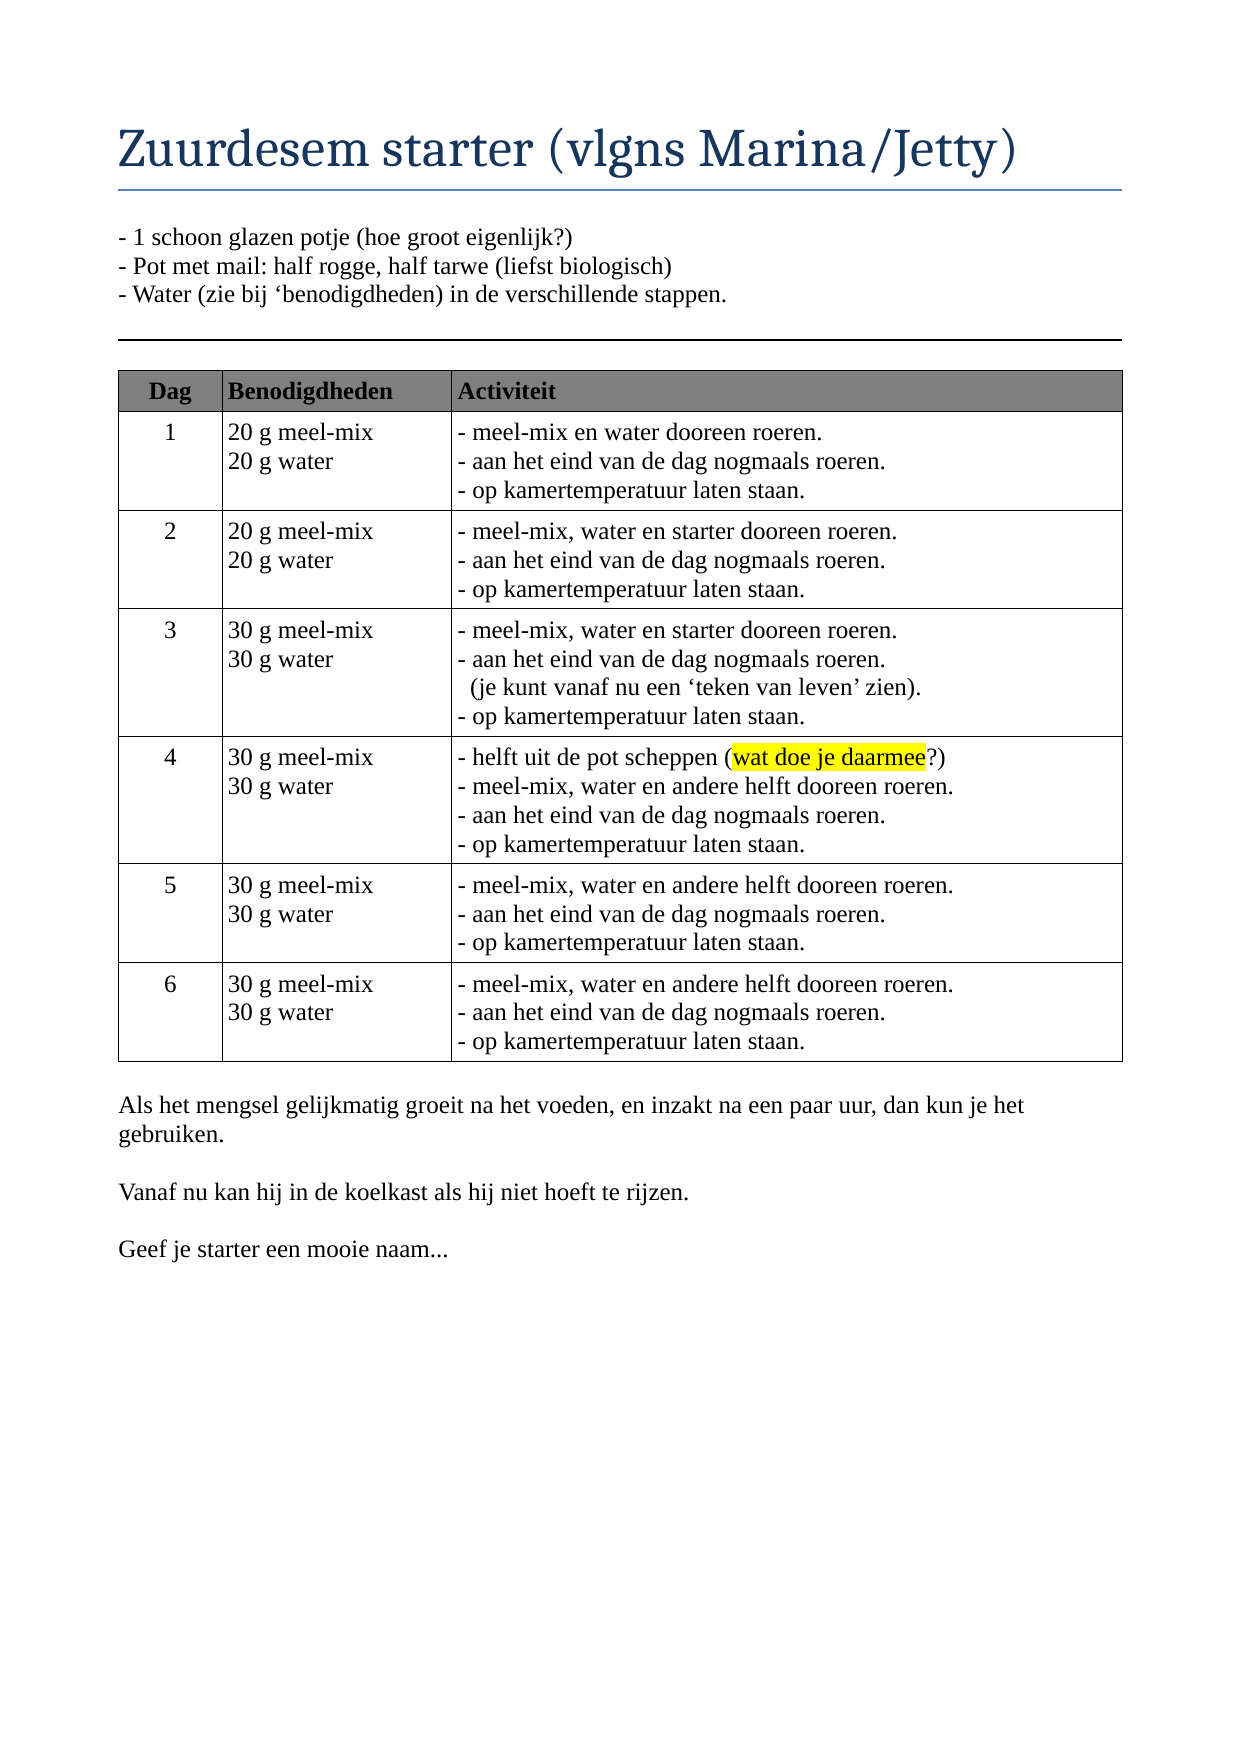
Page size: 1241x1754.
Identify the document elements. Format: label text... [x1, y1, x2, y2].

table_cell 30 g meel-mix 30 g water [223, 864, 451, 962]
table_cell - meel-mix, water en andere helft dooreen roeren. - aan het eind van de dag nogmaals roeren. - op kamertemperatuur laten staan. [452, 963, 1122, 1061]
table_cell - meel-mix, water en andere helft dooreen roeren. - aan het eind van de dag nogmaals roeren. - op kamertemperatuur laten staan. [452, 864, 1122, 962]
table_cell 2 [119, 511, 222, 608]
table_header Activiteit [452, 371, 1122, 411]
table_cell 4 [119, 737, 222, 863]
table_header Dag [119, 371, 222, 411]
text - Water (zie bij ‘benodigdheden) in de verschillende stappen. [118, 279, 1122, 308]
table_cell 3 [119, 609, 222, 736]
text - Pot met mail: half rogge, half tarwe (liefst biologisch) [118, 251, 1122, 279]
table_cell - meel-mix, water en starter dooreen roeren. - aan het eind van de dag nogmaals roeren. - op kamertemperatuur laten staan. [452, 511, 1122, 608]
table_cell - meel-mix, water en starter dooreen roeren. - aan het eind van de dag nogmaals roeren. (je kunt vanaf nu een ‘teken van leven’ zien). - op kamertemperatuur laten staan. [452, 609, 1122, 736]
table_cell 20 g meel-mix 20 g water [223, 511, 451, 608]
table_cell 1 [119, 412, 222, 509]
table_cell 30 g meel-mix 30 g water [223, 609, 451, 736]
text - 1 schoon glazen potje (hoe groot eigenlijk?) [118, 222, 1122, 251]
table_cell 5 [119, 864, 222, 962]
text Als het mengsel gelijkmatig groeit na het voeden, en inzakt na een paar uur, dan kun je het gebruiken. [118, 1091, 1122, 1148]
table_cell 30 g meel-mix 30 g water [223, 737, 451, 863]
table_cell 6 [119, 963, 222, 1061]
text Vanaf nu kan hij in de koelkast als hij niet hoeft te rijzen. [118, 1177, 1122, 1206]
table_cell - meel-mix en water dooreen roeren. - aan het eind van de dag nogmaals roeren. - op kamertemperatuur laten staan. [452, 412, 1122, 509]
table_cell - helft uit de pot scheppen (wat doe je daarmee?) - meel-mix, water en andere helft dooreen roeren. - aan het eind van de dag nogmaals roeren. - op kamertemperatuur laten staan. [452, 737, 1122, 863]
table_cell 30 g meel-mix 30 g water [223, 963, 451, 1061]
title Zuurdesem starter (vlgns Marina/Jetty) [118, 118, 1122, 189]
table_cell 20 g meel-mix 20 g water [223, 412, 451, 509]
table_header Benodigdheden [223, 371, 451, 411]
text Geef je starter een mooie naam... [118, 1234, 1122, 1263]
